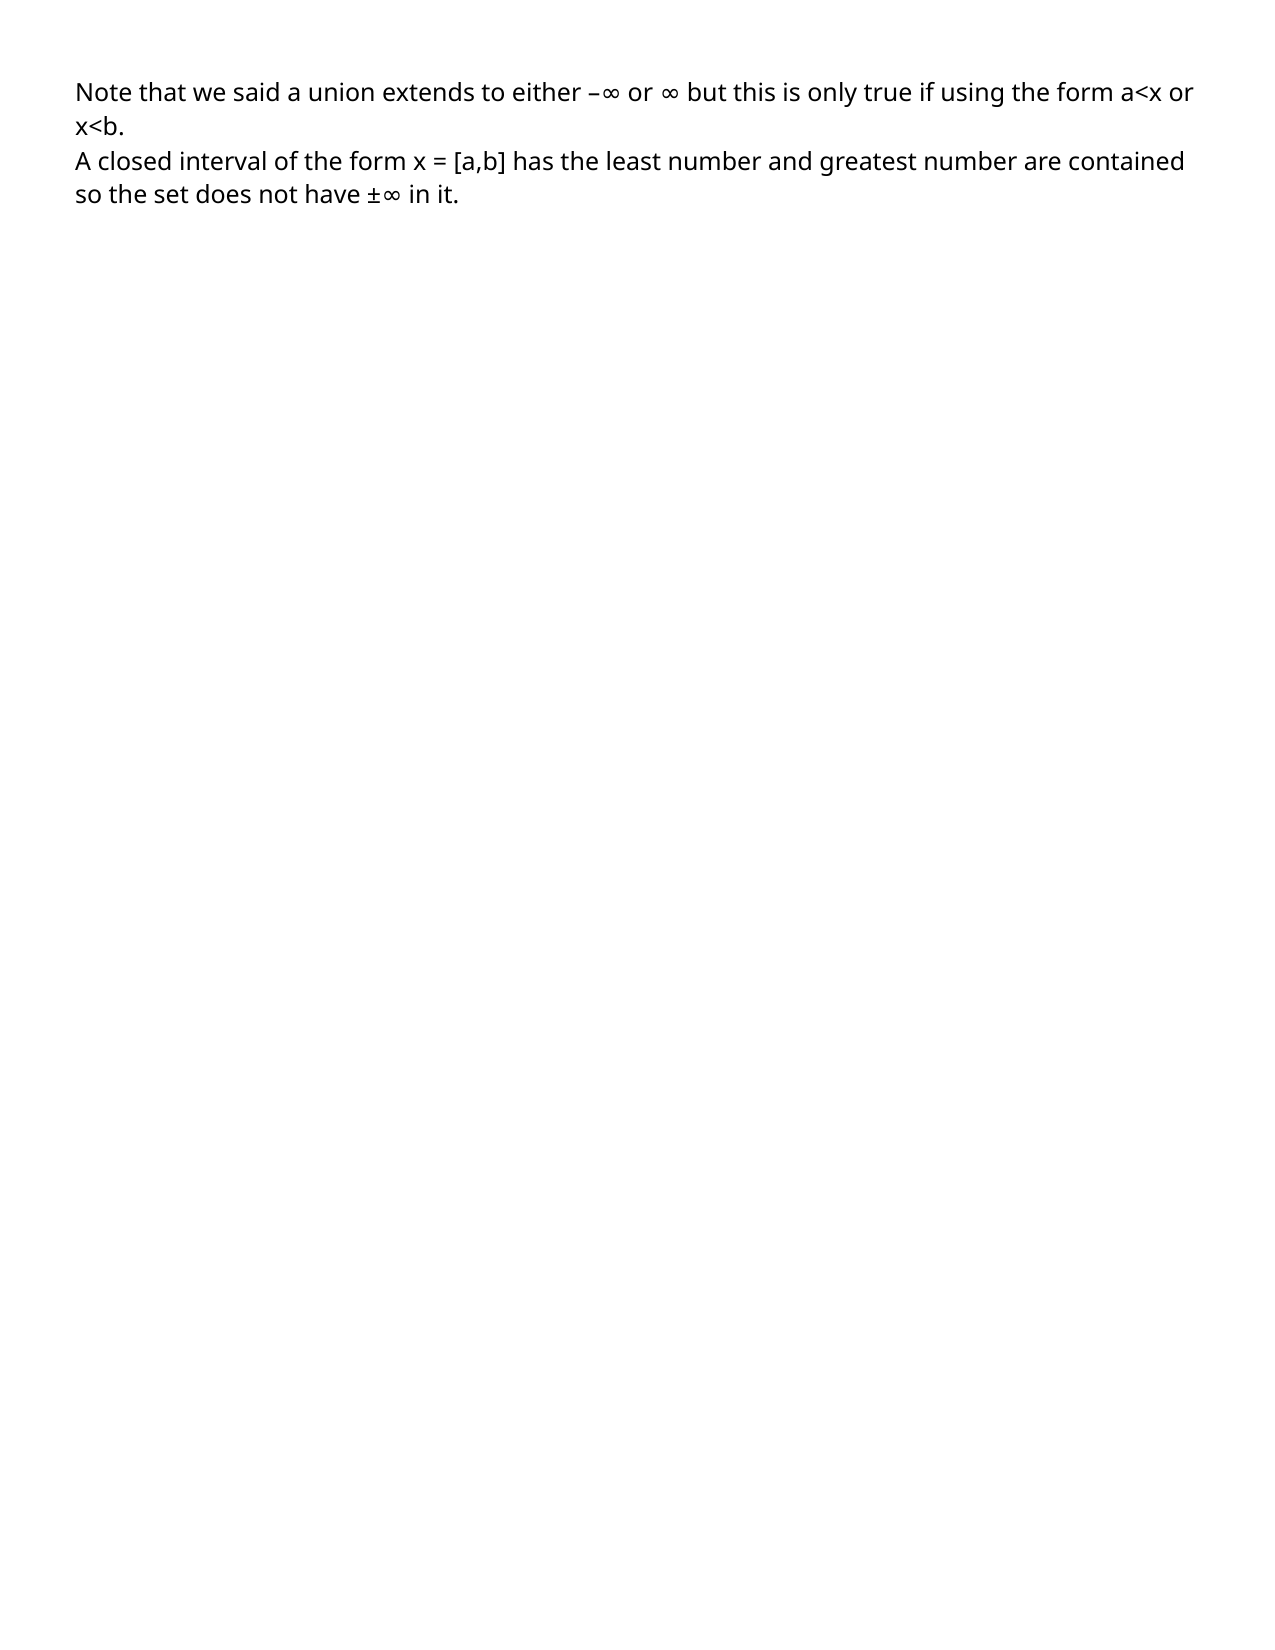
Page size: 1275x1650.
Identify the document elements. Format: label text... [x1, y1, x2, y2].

text Note that we said a union extends to either –∞ or ∞ but this is only true if using the form a<x or x<b. [75, 75, 1200, 143]
text A closed interval of the form x = [a,b] has the least number and greatest number are contained so the set does not have ±∞ in it. [75, 143, 1200, 211]
